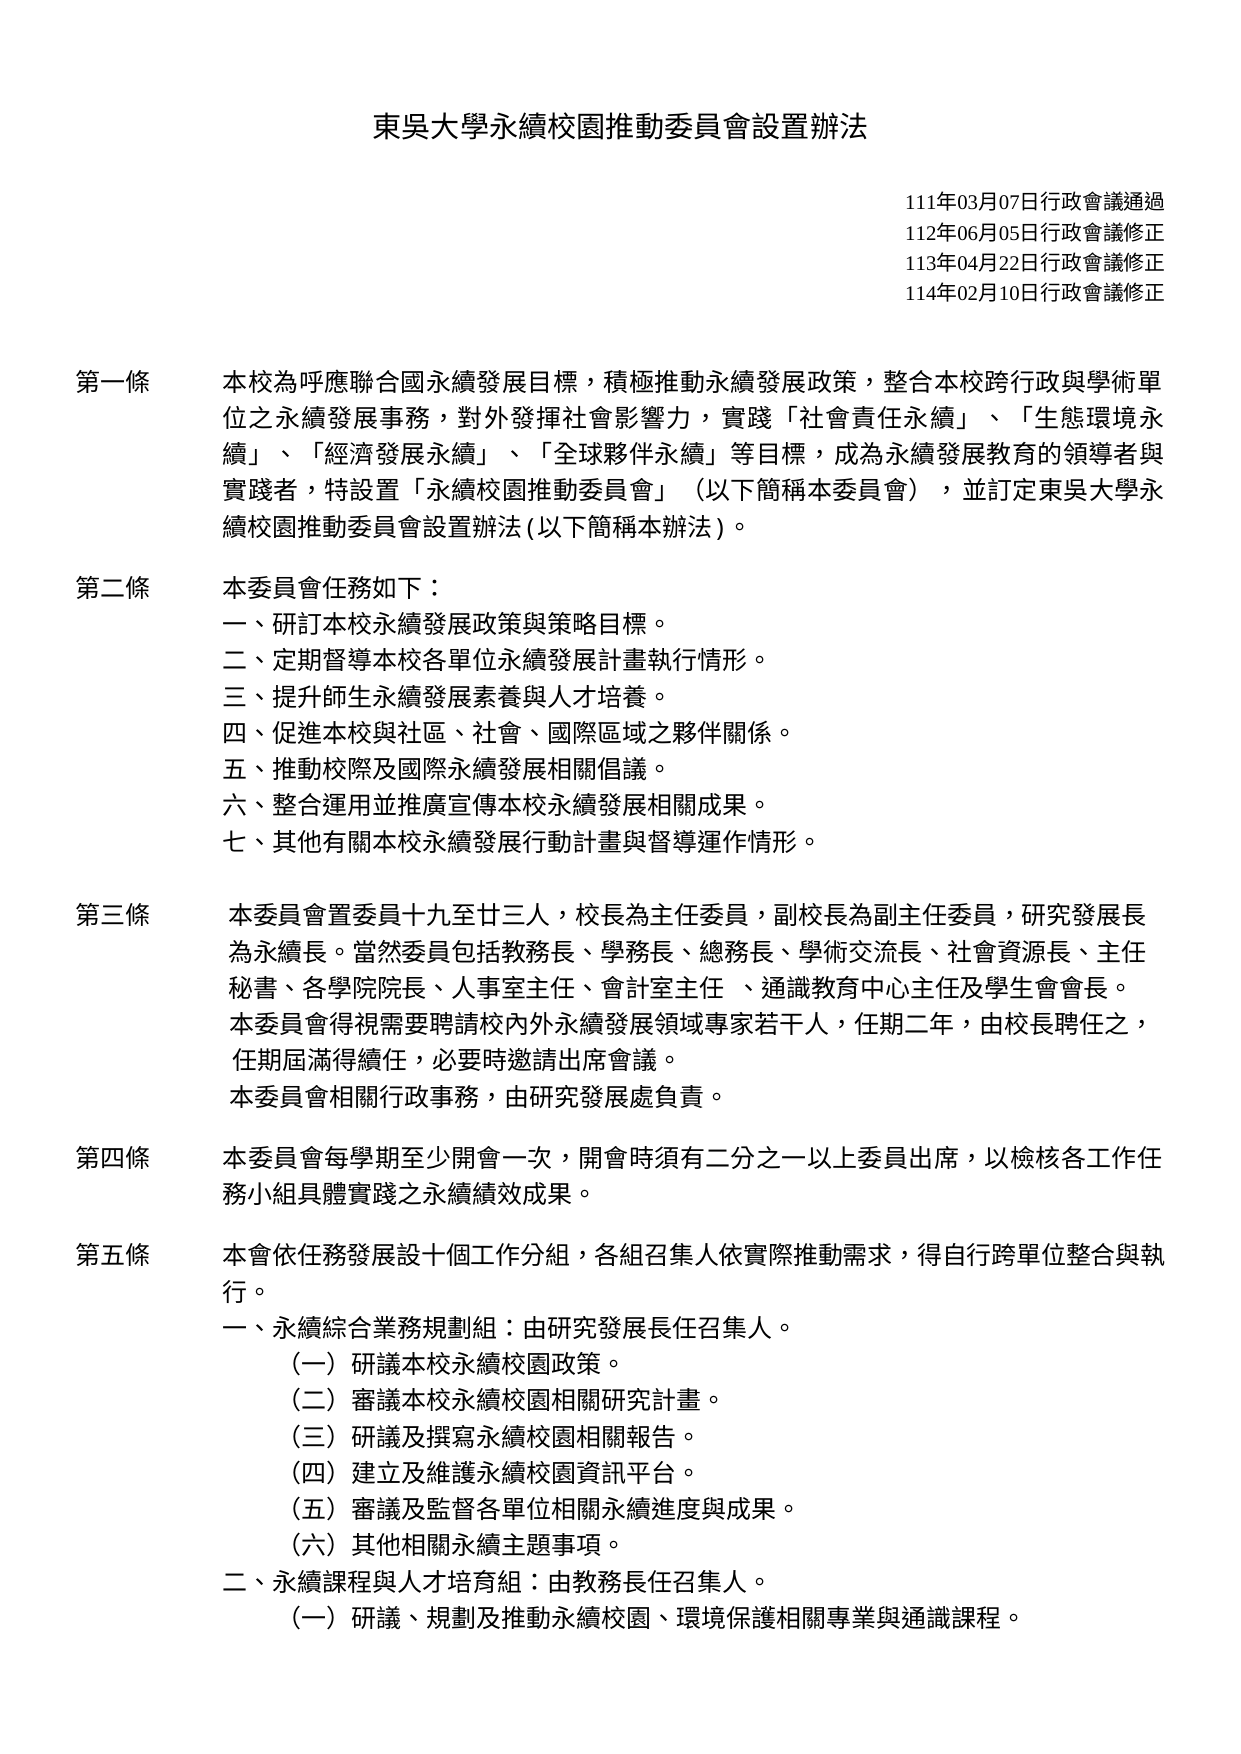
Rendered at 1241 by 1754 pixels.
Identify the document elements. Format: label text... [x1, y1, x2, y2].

text （四）建立及維護永續校園資訊平台。 [276, 1453, 1165, 1489]
text （六）其他相關永續主題事項。 [276, 1526, 1165, 1562]
text （一）研議本校永續校園政策。 [276, 1344, 1165, 1381]
text 東吳大學永續校園推動委員會設置辦法 [75, 104, 1165, 146]
text 114年02月10日行政會議修正 [75, 276, 1165, 306]
text 四、促進本校與社區、社會、國際區域之夥伴關係。 [223, 713, 1165, 749]
text 六、整合運用並推廣宣傳本校永續發展相關成果。 [223, 786, 1165, 822]
text 二、定期督導本校各單位永續發展計畫執行情形。 [223, 641, 1165, 677]
text 111年03月07日行政會議通過 [75, 186, 1165, 216]
text （三）研議及撰寫永續校園相關報告。 [276, 1417, 1165, 1453]
text 三、提升師生永續發展素養與人才培養。 [223, 677, 1165, 713]
text （二）審議本校永續校園相關研究計畫。 [276, 1381, 1165, 1417]
text 112年06月05日行政會議修正 [75, 216, 1165, 246]
text 第二條 本委員會任務如下： [75, 568, 1165, 604]
text 第一條 本校為呼應聯合國永續發展目標，積極推動永續發展政策，整合本校跨行政與學術單位之永續發展事務，對外發揮社會影響力，實踐「社會責任永續」、「生態環境永續」、「經濟發展永續」、「全球夥伴永續」等目標，成為永續發展教育的領導者與實踐者，特設置「永續校園推動委員會」（以下簡稱本委員會），並訂定東吳大學永續校園推動委員會設置辦法(以下簡稱本辦法)。 [75, 362, 1165, 543]
text 第三條 本委員會置委員十九至廿三人，校長為主任委員，副校長為副主任委員，研究發展長為永續長。當然委員包括教務長、學務長、總務長、學術交流長、社會資源長、主任秘書、各學院院長、人事室主任、會計室主任 、通識教育中心主任及學生會會長。 [75, 896, 1165, 1004]
text （五）審議及監督各單位相關永續進度與成果。 [276, 1489, 1165, 1526]
text 本委員會得視需要聘請校內外永續發展領域專家若干人，任期二年，由校長聘任之，任期屆滿得續任，必要時邀請出席會議。 [229, 1004, 1165, 1077]
text 二、永續課程與人才培育組：由教務長任召集人。 [223, 1562, 1165, 1598]
text 第五條 本會依任務發展設十個工作分組，各組召集人依實際推動需求，得自行跨單位整合與執行。 [75, 1236, 1165, 1308]
text 七、其他有關本校永續發展行動計畫與督導運作情形。 [223, 822, 1165, 858]
text 113年04月22日行政會議修正 [75, 246, 1165, 276]
text 一、研訂本校永續發展政策與策略目標。 [223, 604, 1165, 641]
text 本委員會相關行政事務，由研究發展處負責。 [229, 1077, 1165, 1113]
text 五、推動校際及國際永續發展相關倡議。 [223, 749, 1165, 786]
text 一、永續綜合業務規劃組：由研究發展長任召集人。 [223, 1308, 1165, 1344]
text （一）研議、規劃及推動永續校園、環境保護相關專業與通識課程。 [276, 1598, 1165, 1634]
text 第四條 本委員會每學期至少開會一次，開會時須有二分之一以上委員出席，以檢核各工作任務小組具體實踐之永續績效成果。 [75, 1138, 1165, 1211]
